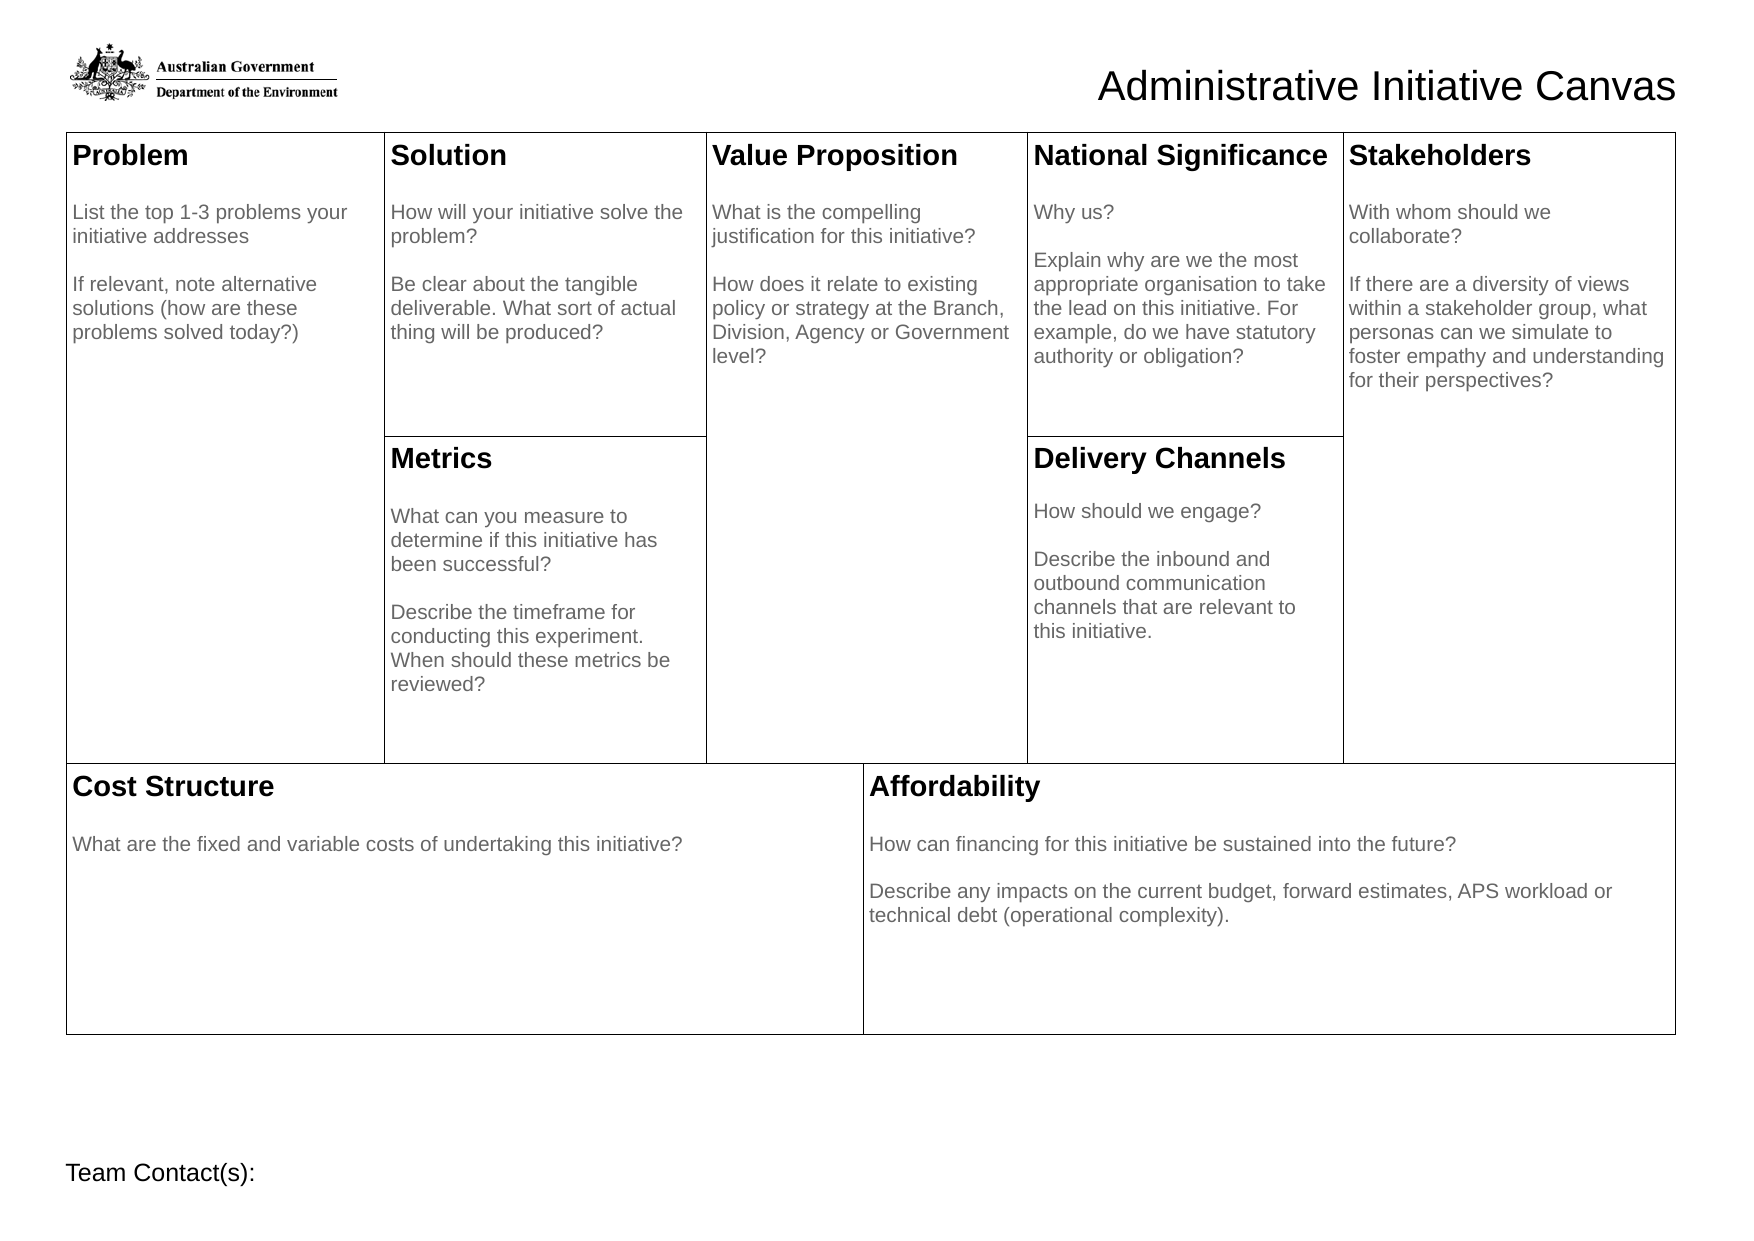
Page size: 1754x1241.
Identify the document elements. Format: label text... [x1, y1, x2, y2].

table_header National Significance Why us? Explain why are we the most appropriate organisation to take the lead on this initiative. For example, do we have statutory authority or obligation? [1028, 133, 1343, 436]
table_cell Delivery Channels How should we engage? Describe the inbound and outbound communication channels that are relevant to this initiative. [1028, 437, 1343, 763]
table_header Problem List the top 1-3 problems your initiative addresses If relevant, note alternative solutions (how are these problems solved today?) [67, 133, 384, 763]
picture [67, 36, 379, 117]
table_cell Cost Structure What are the fixed and variable costs of undertaking this initiative? [67, 764, 863, 1034]
table_header Stakeholders With whom should we collaborate? If there are a diversity of views within a stakeholder group, what personas can we simulate to foster empathy and understanding for their perspectives? [1344, 133, 1675, 763]
table_header Value Proposition What is the compelling justification for this initiative? How does it relate to existing policy or strategy at the Branch, Division, Agency or Government level? [707, 133, 1027, 763]
table_header Solution How will your initiative solve the problem? Be clear about the tangible deliverable. What sort of actual thing will be produced? [385, 133, 706, 436]
table_cell Metrics What can you measure to determine if this initiative has been successful? Describe the timeframe for conducting this experiment. When should these metrics be reviewed? [385, 437, 706, 763]
table_cell Affordability How can financing for this initiative be sustained into the future? Describe any impacts on the current budget, forward estimates, APS workload or technical debt (operational complexity). [864, 764, 1675, 1034]
